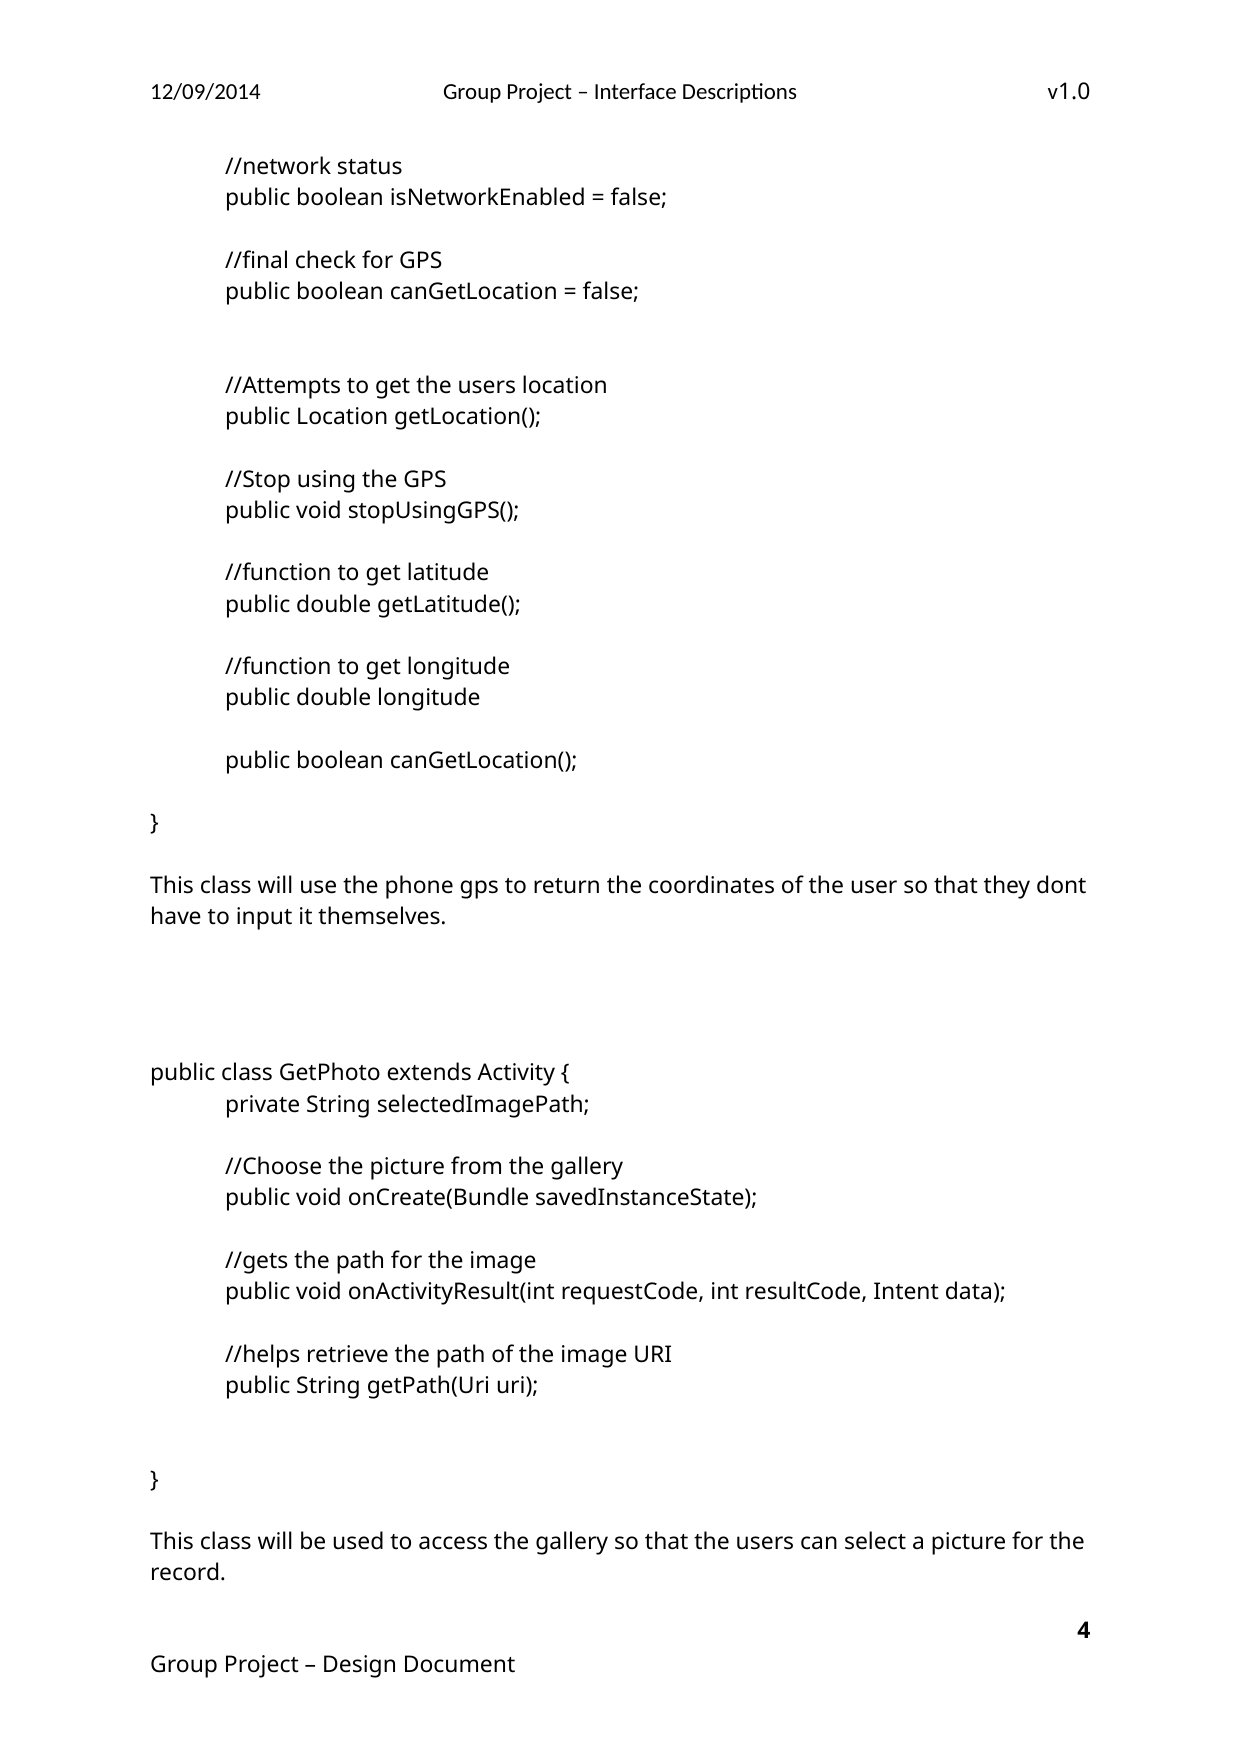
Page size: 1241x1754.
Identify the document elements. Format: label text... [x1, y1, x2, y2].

text public void stopUsingGPS(); [150, 494, 1090, 525]
text public double getLatitude(); [150, 587, 1090, 619]
text public double longitude [150, 681, 1090, 712]
text //final check for GPS [150, 244, 1090, 275]
text public class GetPhoto extends Activity { [150, 1056, 1090, 1087]
text public boolean isNetworkEnabled = false; [150, 181, 1090, 212]
text } [150, 806, 1090, 837]
text public Location getLocation(); [150, 400, 1090, 431]
text //function to get longitude [150, 650, 1090, 681]
text //helps retrieve the path of the image URI [150, 1337, 1090, 1369]
text } [150, 1462, 1090, 1494]
text //gets the path for the image [150, 1244, 1090, 1275]
text private String selectedImagePath; [150, 1087, 1090, 1119]
text public boolean canGetLocation(); [150, 744, 1090, 775]
text public void onActivityResult(int requestCode, int resultCode, Intent data); [150, 1275, 1090, 1306]
text public boolean canGetLocation = false; [150, 275, 1090, 306]
text //Attempts to get the users location [150, 369, 1090, 400]
text //function to get latitude [150, 556, 1090, 587]
text public String getPath(Uri uri); [150, 1369, 1090, 1400]
text This class will be used to access the gallery so that the users can select a picture for the record. [150, 1525, 1090, 1587]
text public void onCreate(Bundle savedInstanceState); [150, 1181, 1090, 1212]
text //Choose the picture from the gallery [150, 1150, 1090, 1181]
text This class will use the phone gps to return the coordinates of the user so that they dont have to input it themselves. [150, 869, 1090, 931]
text //Stop using the GPS [150, 462, 1090, 494]
text //network status [150, 150, 1090, 181]
